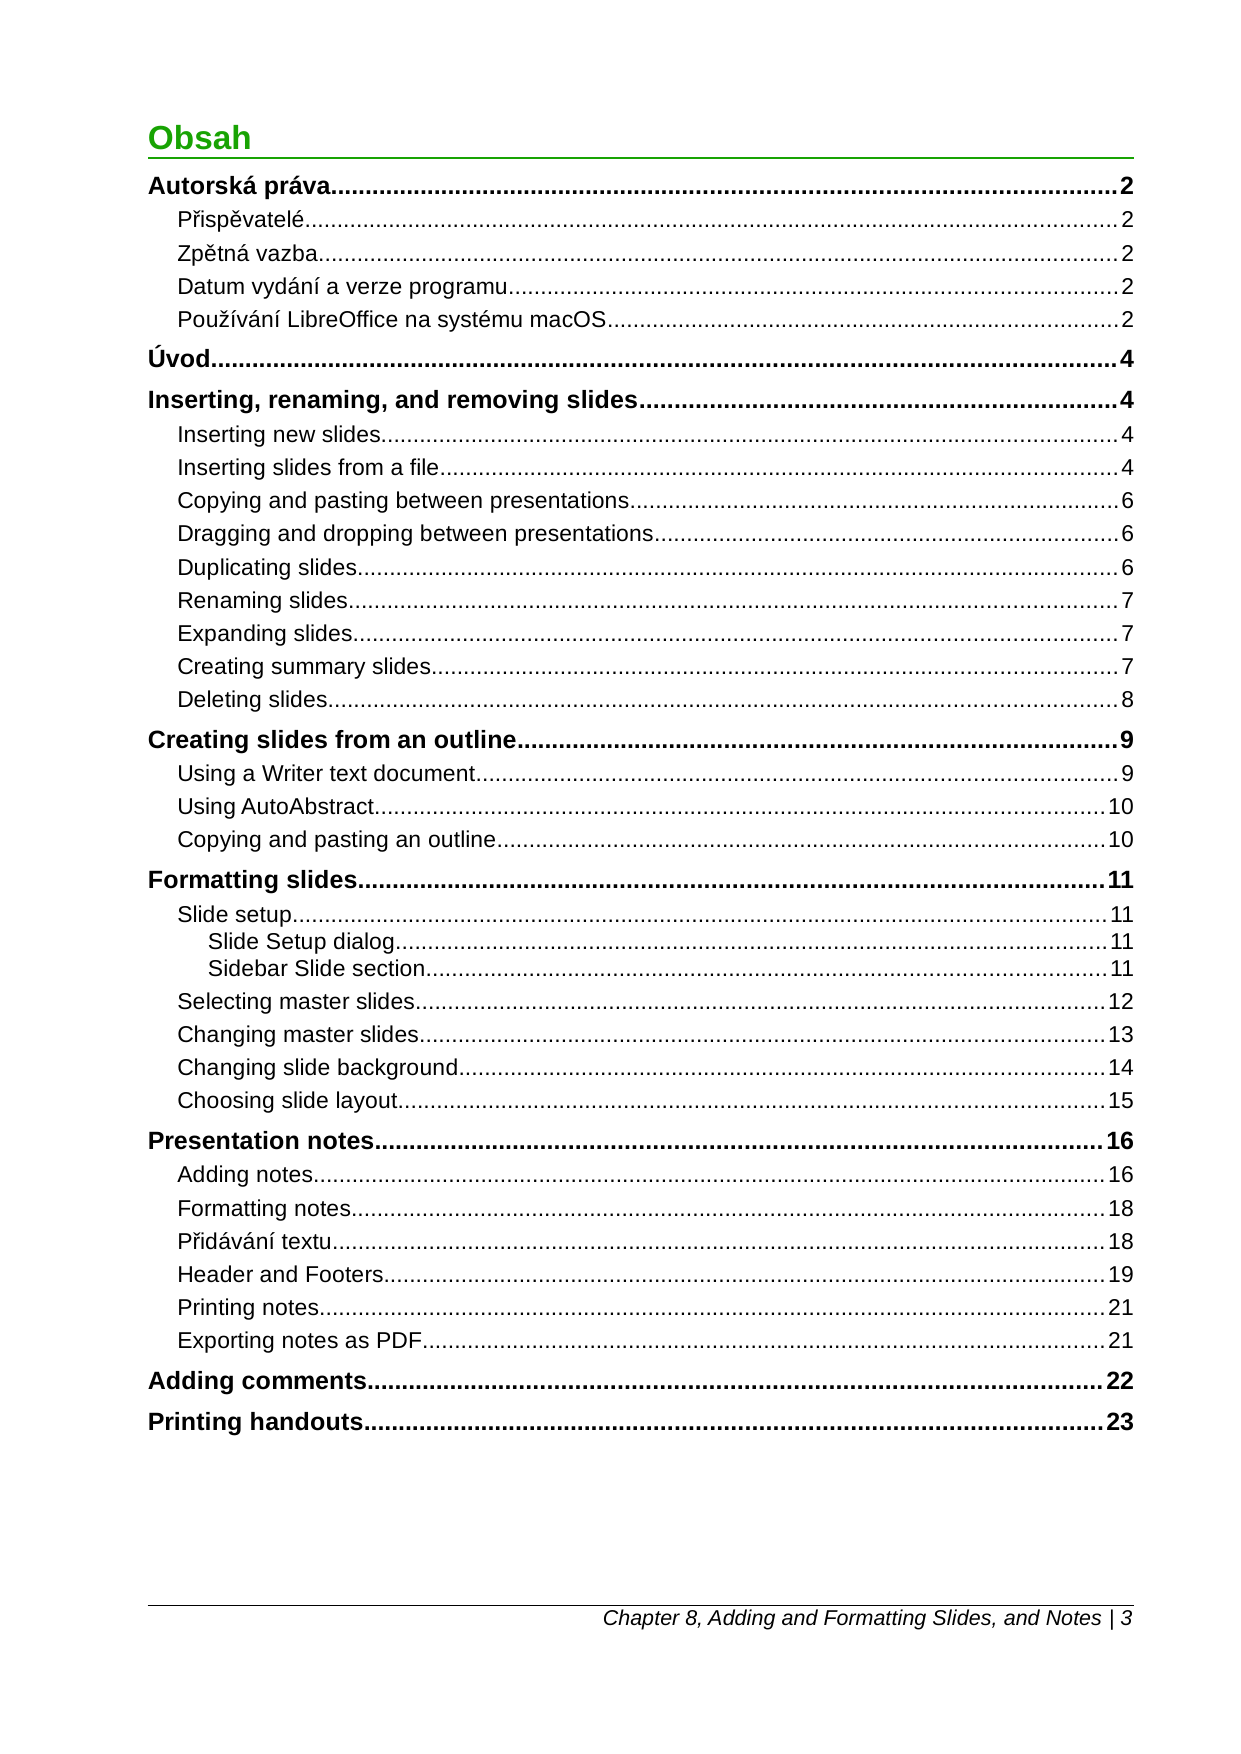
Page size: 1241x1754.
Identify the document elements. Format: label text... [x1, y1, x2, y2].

text Choosing slide layout 15 [177, 1087, 1134, 1114]
text Exporting notes as PDF 21 [177, 1326, 1134, 1353]
text Header and Footers 19 [177, 1260, 1134, 1287]
text Printing notes 21 [177, 1293, 1134, 1320]
text Dragging and dropping between presentations 6 [177, 520, 1134, 547]
text Adding notes 16 [177, 1161, 1134, 1188]
text Renaming slides 7 [177, 586, 1134, 613]
text Creating slides from an outline 9 [148, 724, 1134, 753]
text Formatting notes 18 [177, 1194, 1134, 1221]
text Používání LibreOffice na systému macOS 2 [177, 305, 1134, 332]
text Selecting master slides 12 [177, 987, 1134, 1014]
text Deleting slides 8 [177, 685, 1134, 712]
text Inserting new slides 4 [177, 420, 1134, 447]
text Úvod 4 [148, 344, 1134, 373]
text Sidebar Slide section 11 [208, 954, 1134, 981]
text Přispěvatelé 2 [177, 206, 1134, 233]
text Using a Writer text document 9 [177, 759, 1134, 787]
text Changing master slides 13 [177, 1020, 1134, 1047]
text Presentation notes 16 [148, 1126, 1134, 1155]
text Datum vydání a verze programu 2 [177, 272, 1134, 299]
text Duplicating slides 6 [177, 553, 1134, 580]
text Přidávání textu 18 [177, 1227, 1134, 1254]
text Formatting slides 11 [148, 865, 1134, 894]
text Slide setup 11 [177, 900, 1134, 927]
text Copying and pasting an outline 10 [177, 826, 1134, 853]
subtitle Obsah [148, 118, 1134, 157]
text Slide Setup dialog 11 [208, 927, 1134, 954]
text Autorská práva 2 [148, 171, 1134, 200]
text Zpětná vazba 2 [177, 239, 1134, 266]
text Using AutoAbstract 10 [177, 793, 1134, 820]
text Expanding slides 7 [177, 619, 1134, 646]
text Changing slide background 14 [177, 1053, 1134, 1081]
text Copying and pasting between presentations 6 [177, 487, 1134, 514]
text Inserting, renaming, and removing slides 4 [148, 385, 1134, 414]
text Inserting slides from a file 4 [177, 453, 1134, 481]
text Printing handouts 23 [148, 1407, 1134, 1436]
text Creating summary slides 7 [177, 652, 1134, 679]
text Adding comments 22 [148, 1366, 1134, 1394]
